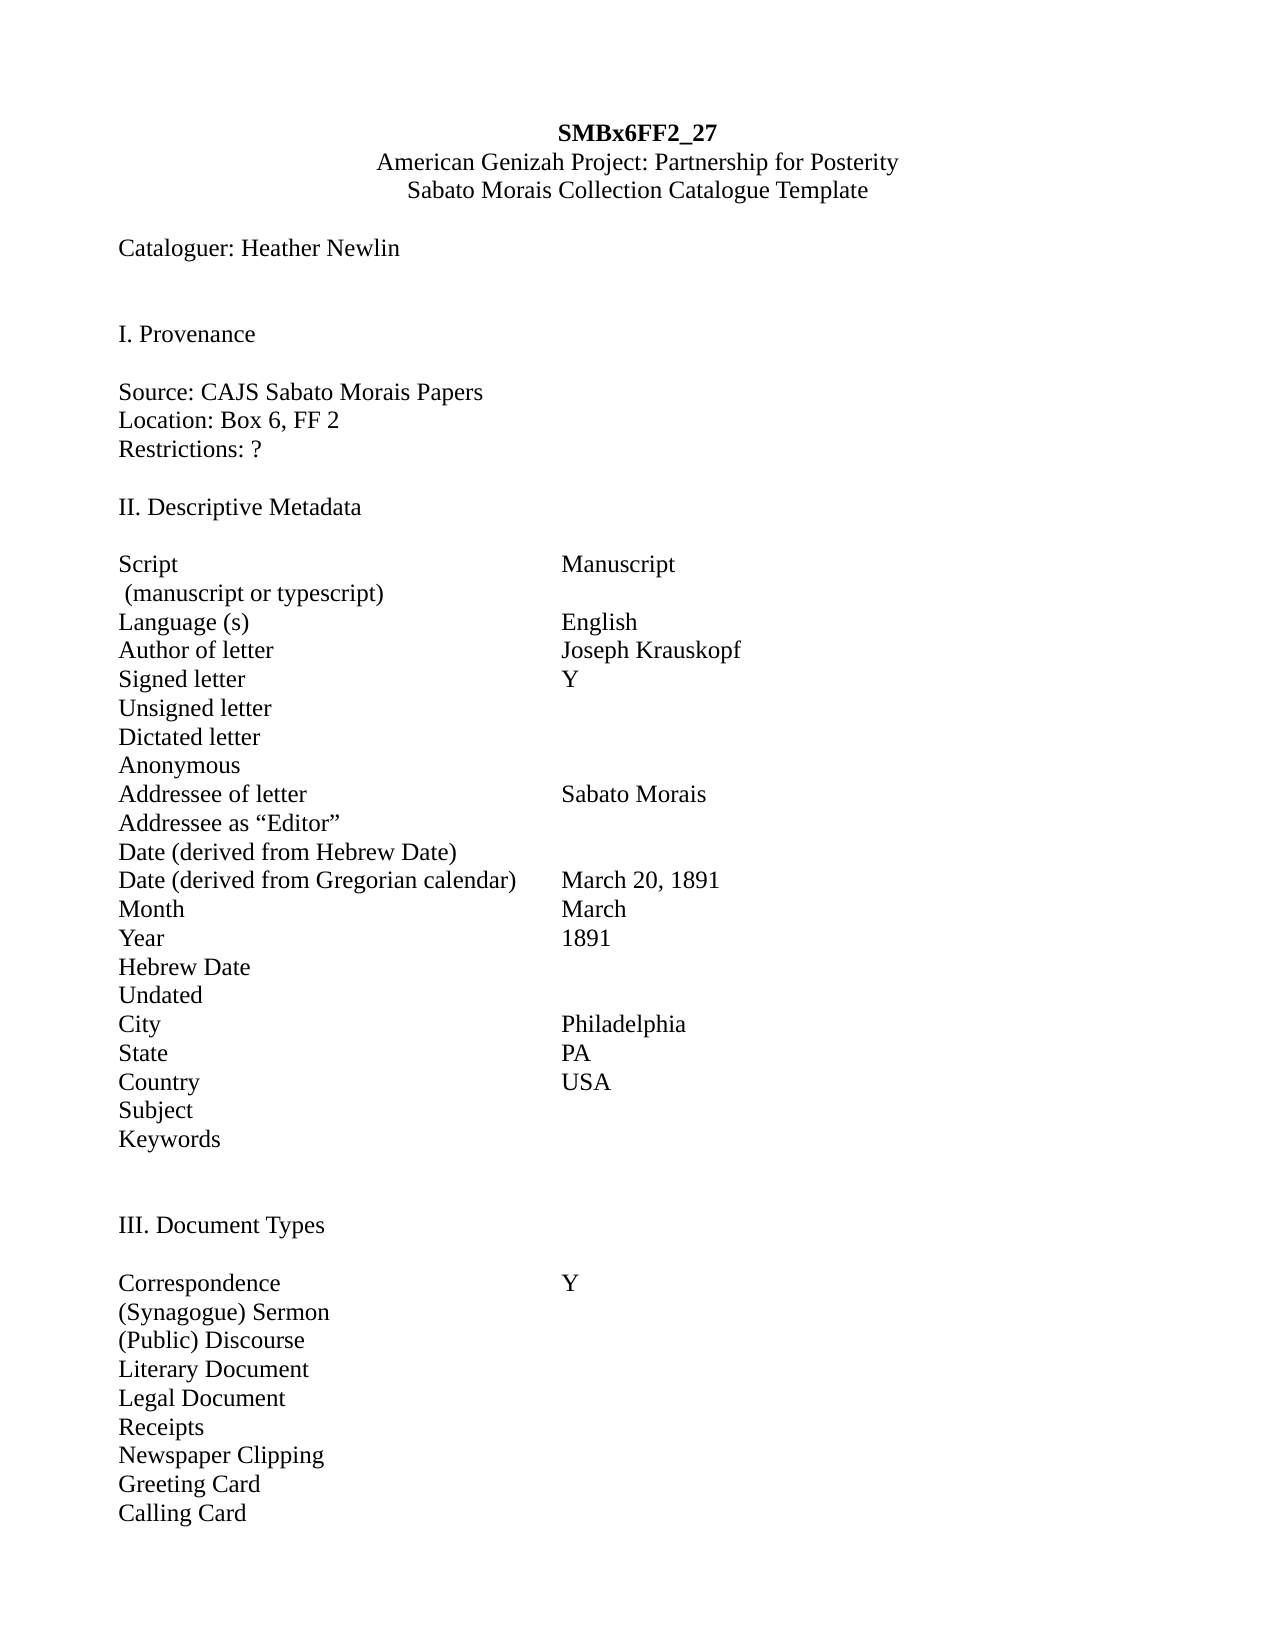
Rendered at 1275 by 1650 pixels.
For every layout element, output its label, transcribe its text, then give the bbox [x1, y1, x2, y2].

text Month March [118, 894, 1157, 923]
text Date (derived from Hebrew Date) [118, 837, 1157, 866]
text Cataloguer: Heather Newlin [118, 233, 1157, 262]
text Keywords [118, 1124, 1157, 1153]
text Subject [118, 1096, 1157, 1124]
text City Philadelphia [118, 1009, 1157, 1038]
text Dictated letter [118, 722, 1157, 751]
text SMBx6FF2_27 [118, 118, 1157, 147]
text Anonymous [118, 751, 1157, 779]
text I. Provenance [118, 319, 1157, 348]
text Location: Box 6, FF 2 [118, 406, 1157, 434]
text Source: CAJS Sabato Morais Papers [118, 377, 1157, 406]
text Literary Document [118, 1354, 1157, 1383]
text Correspondence Y [118, 1268, 1157, 1297]
text Date (derived from Gregorian calendar) March 20, 1891 [118, 866, 1157, 894]
text Year 1891 [118, 923, 1157, 952]
text Greeting Card [118, 1469, 1157, 1498]
text Sabato Morais Collection Catalogue Template [118, 176, 1157, 204]
text Signed letter Y [118, 664, 1157, 693]
text (Synagogue) Sermon [118, 1297, 1157, 1326]
text Restrictions: ? [118, 434, 1157, 463]
text Calling Card [118, 1498, 1157, 1527]
text Country USA [118, 1067, 1157, 1096]
text (Public) Discourse [118, 1326, 1157, 1354]
text III. Document Types [118, 1211, 1157, 1239]
text Language (s) English [118, 607, 1157, 636]
text Author of letter Joseph Krauskopf [118, 636, 1157, 664]
text Undated [118, 981, 1157, 1009]
text American Genizah Project: Partnership for Posterity [118, 147, 1157, 176]
text (manuscript or typescript) [118, 578, 1157, 607]
text Addressee as “Editor” [118, 808, 1157, 837]
text Newspaper Clipping [118, 1441, 1157, 1469]
text Addressee of letter Sabato Morais [118, 779, 1157, 808]
text Unsigned letter [118, 693, 1157, 722]
text Script Manuscript [118, 549, 1157, 578]
text II. Descriptive Metadata [118, 492, 1157, 521]
text State PA [118, 1038, 1157, 1067]
text Hebrew Date [118, 952, 1157, 981]
text Legal Document [118, 1383, 1157, 1412]
text Receipts [118, 1412, 1157, 1441]
